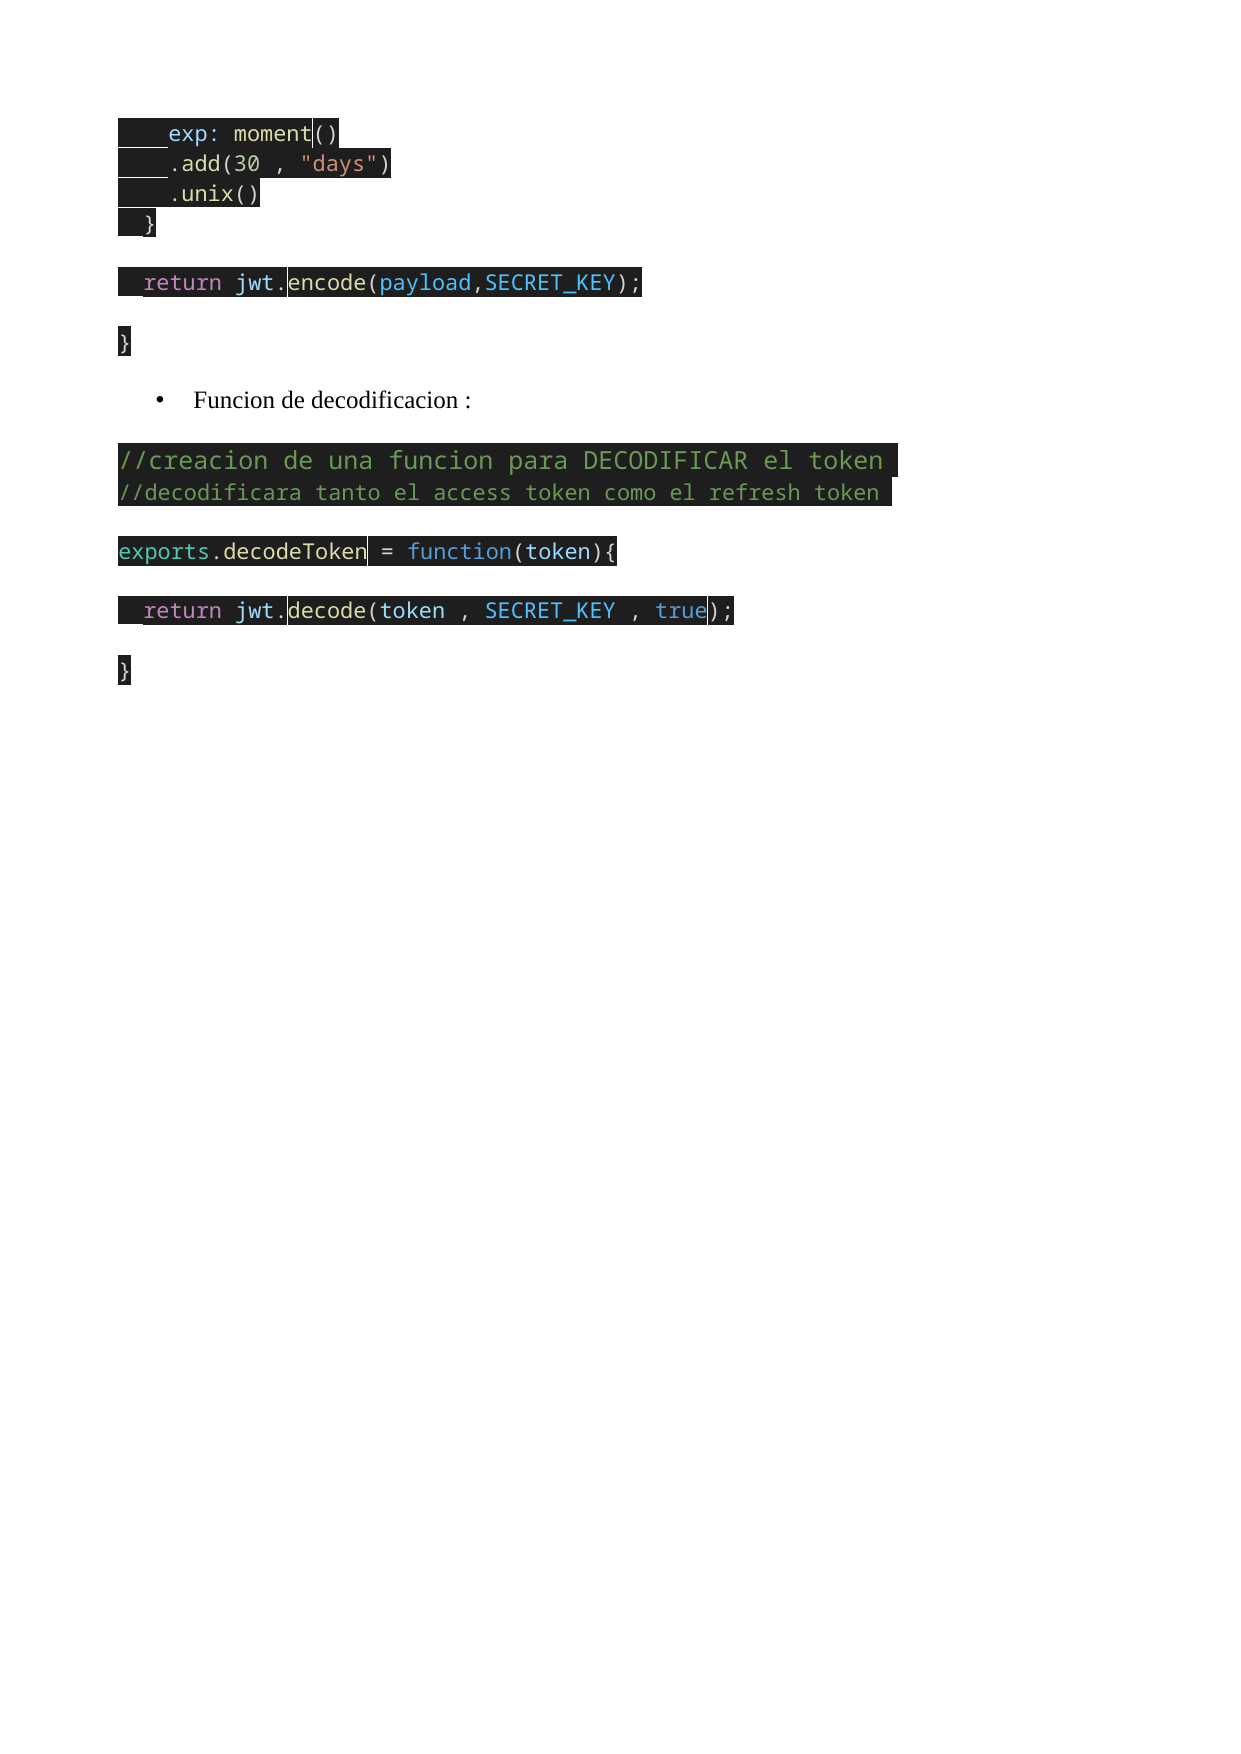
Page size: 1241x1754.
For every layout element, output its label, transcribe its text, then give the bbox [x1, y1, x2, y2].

text //decodificara tanto el access token como el refresh token [118, 477, 1122, 506]
text .add(30 , "days") [118, 148, 1122, 178]
text exports.decodeToken = function(token){ [118, 536, 1122, 566]
text return jwt.encode(payload,SECRET_KEY); [118, 267, 1122, 297]
text } [118, 207, 1122, 237]
list Funcion de decodificacion : [156, 385, 1122, 414]
text .unix() [118, 178, 1122, 207]
text } [118, 326, 1122, 356]
text } [118, 655, 1122, 685]
text return jwt.decode(token , SECRET_KEY , true); [118, 596, 1122, 625]
text exp: moment() [118, 118, 1122, 148]
text //creacion de una funcion para DECODIFICAR el token [118, 442, 1122, 477]
